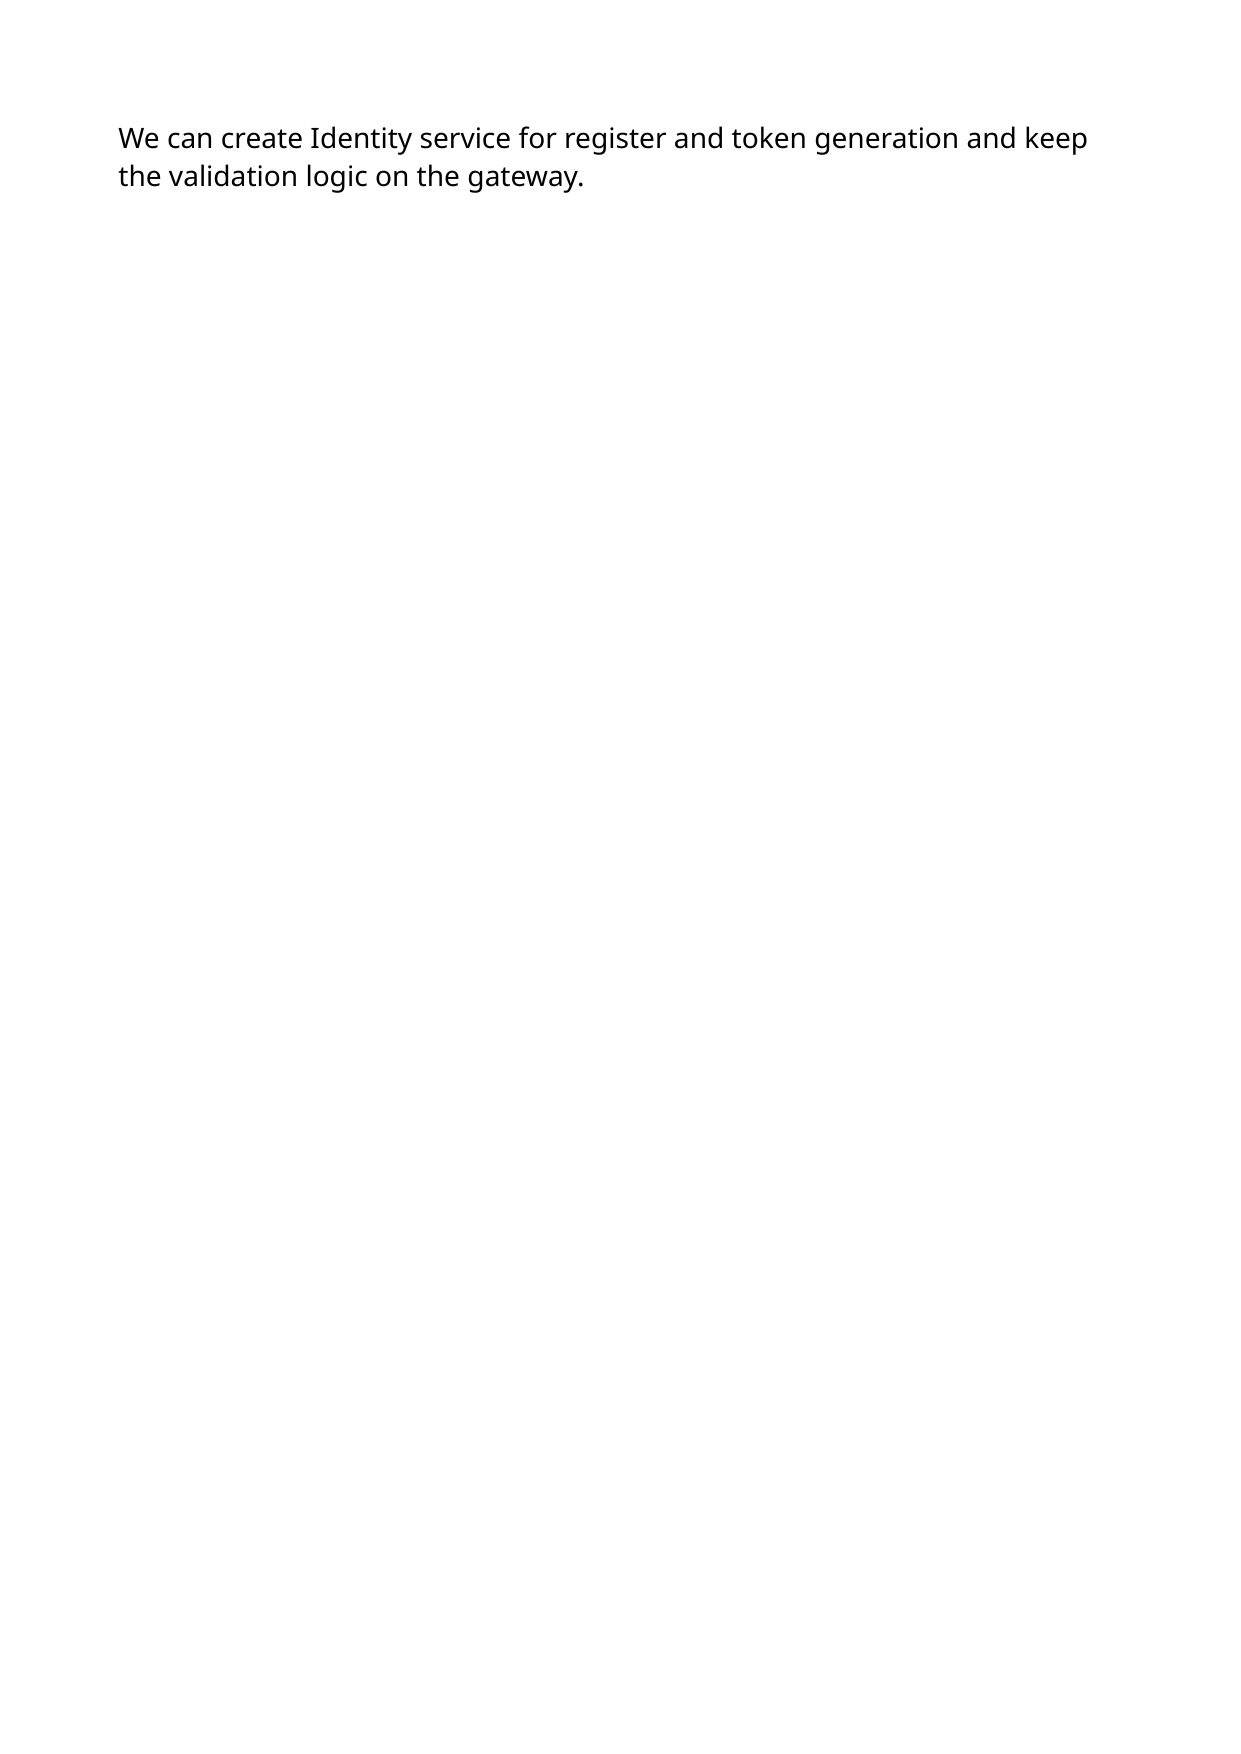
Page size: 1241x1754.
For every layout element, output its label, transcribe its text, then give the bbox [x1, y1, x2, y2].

text We can create Identity service for register and token generation and keep the validation logic on the gateway. [118, 118, 1122, 195]
